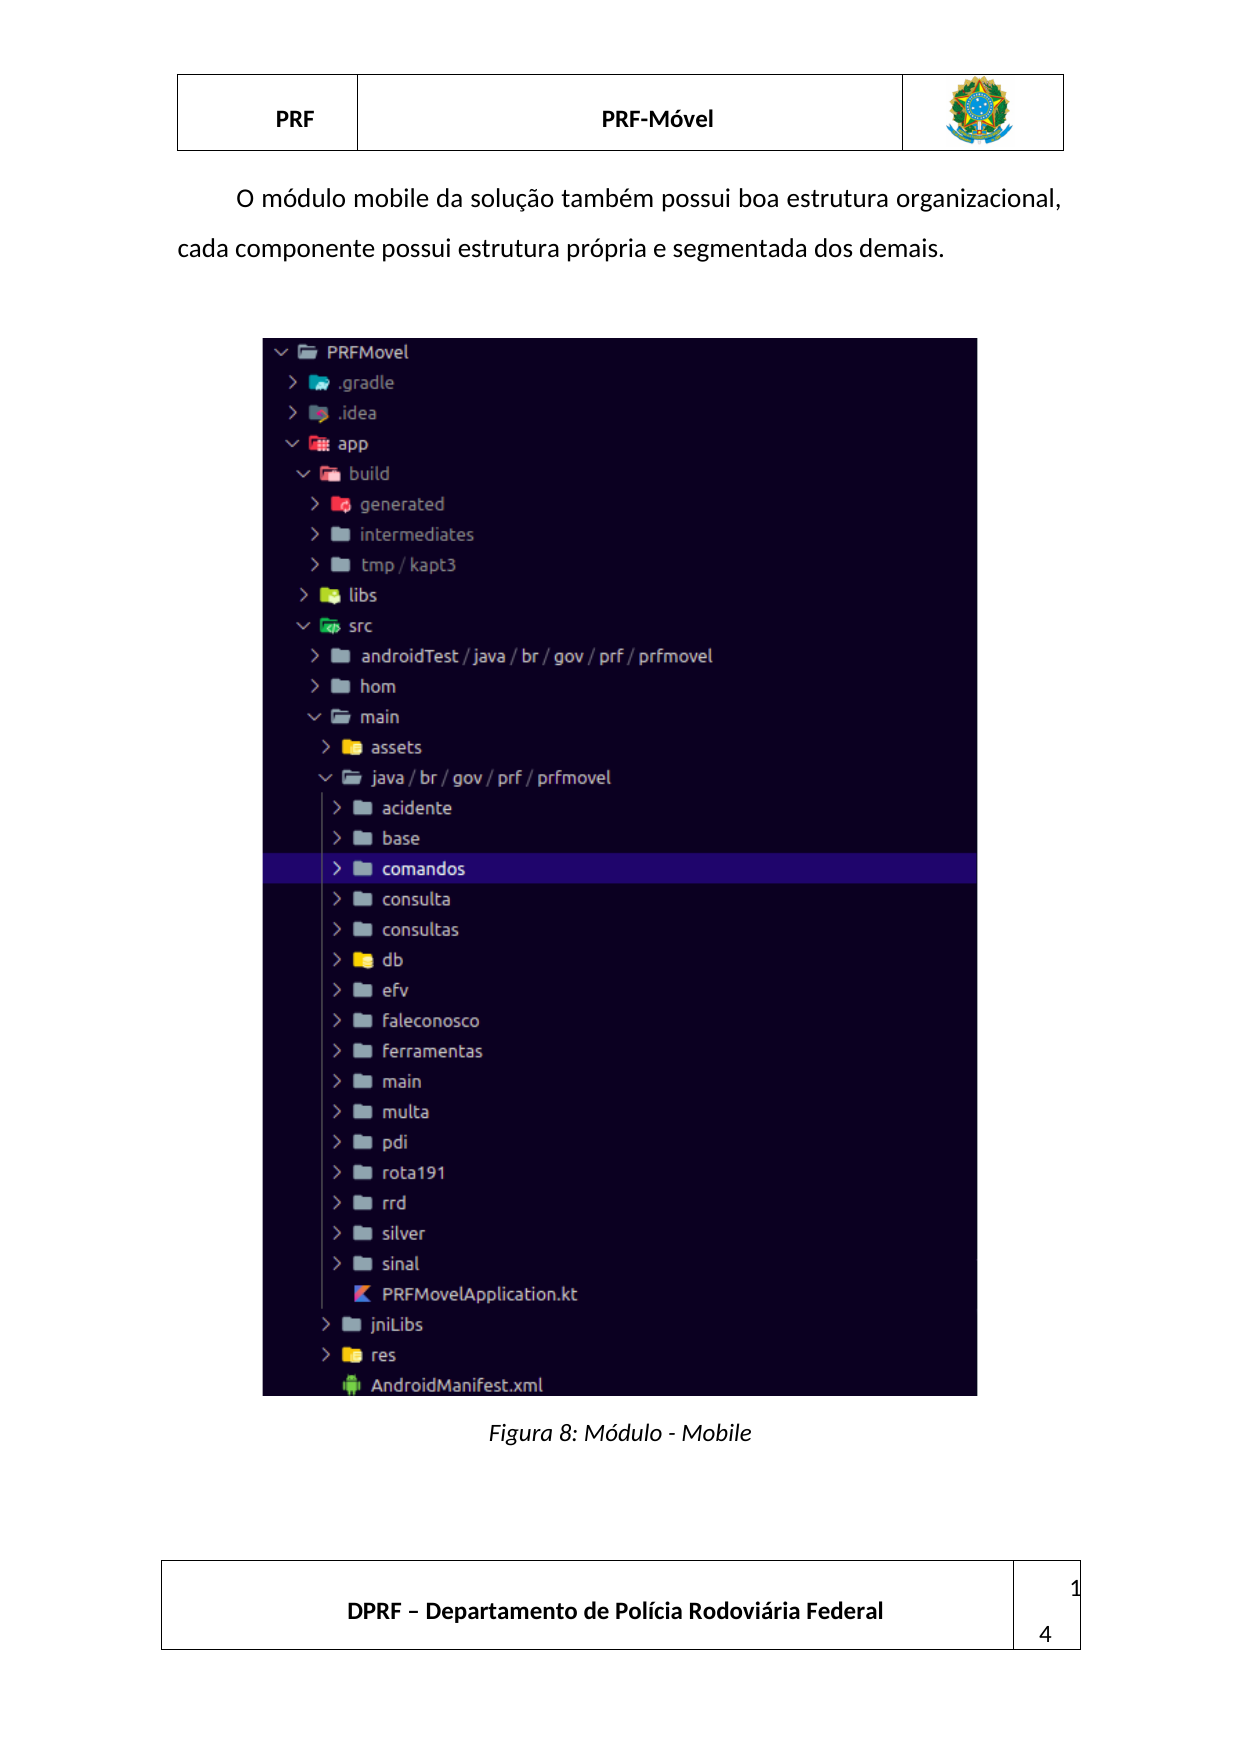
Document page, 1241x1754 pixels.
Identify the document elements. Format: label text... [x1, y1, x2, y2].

text Figura 8: Módulo - Mobile [263, 1396, 978, 1448]
picture [944, 75, 1020, 149]
picture [262, 338, 978, 1396]
text O módulo mobile da solução também possui boa estrutura organizacional, cada componente possui estrutura própria e segmentada dos demais. [177, 182, 1063, 264]
